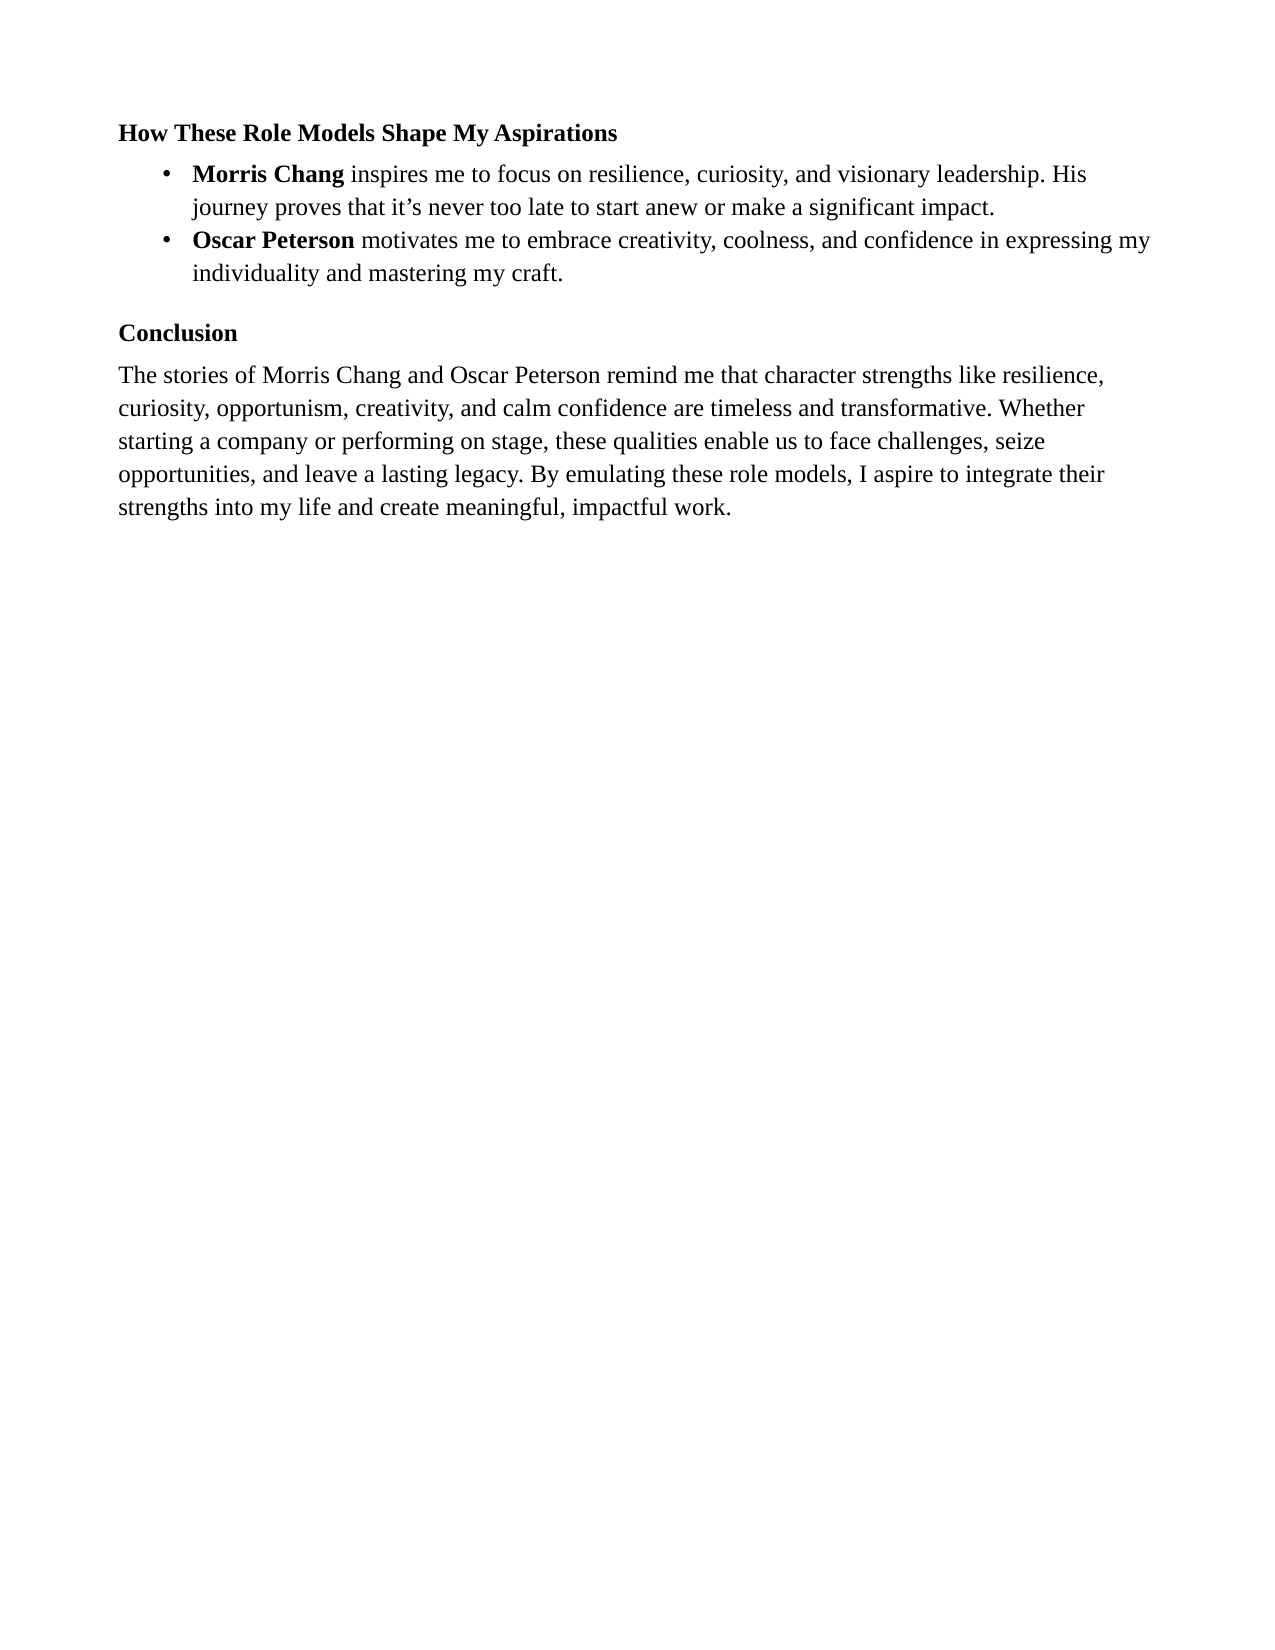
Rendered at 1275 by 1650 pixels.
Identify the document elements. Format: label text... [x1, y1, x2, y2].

subtitle How These Role Models Shape My Aspirations [118, 118, 1157, 147]
list Oscar Peterson motivates me to embrace creativity, coolness, and confidence in expressing my individuality and mastering my craft. [162, 225, 1157, 287]
list Morris Chang inspires me to focus on resilience, curiosity, and visionary leadership. His journey proves that it’s never too late to start anew or make a significant impact. [162, 159, 1157, 221]
subtitle Conclusion [118, 318, 1157, 347]
text The stories of Morris Chang and Oscar Peterson remind me that character strengths like resilience, curiosity, opportunism, creativity, and calm confidence are timeless and transformative. Whether starting a company or performing on stage, these qualities enable us to face challenges, seize opportunities, and leave a lasting legacy. By emulating these role models, I aspire to integrate their strengths into my life and create meaningful, impactful work. [118, 360, 1157, 521]
